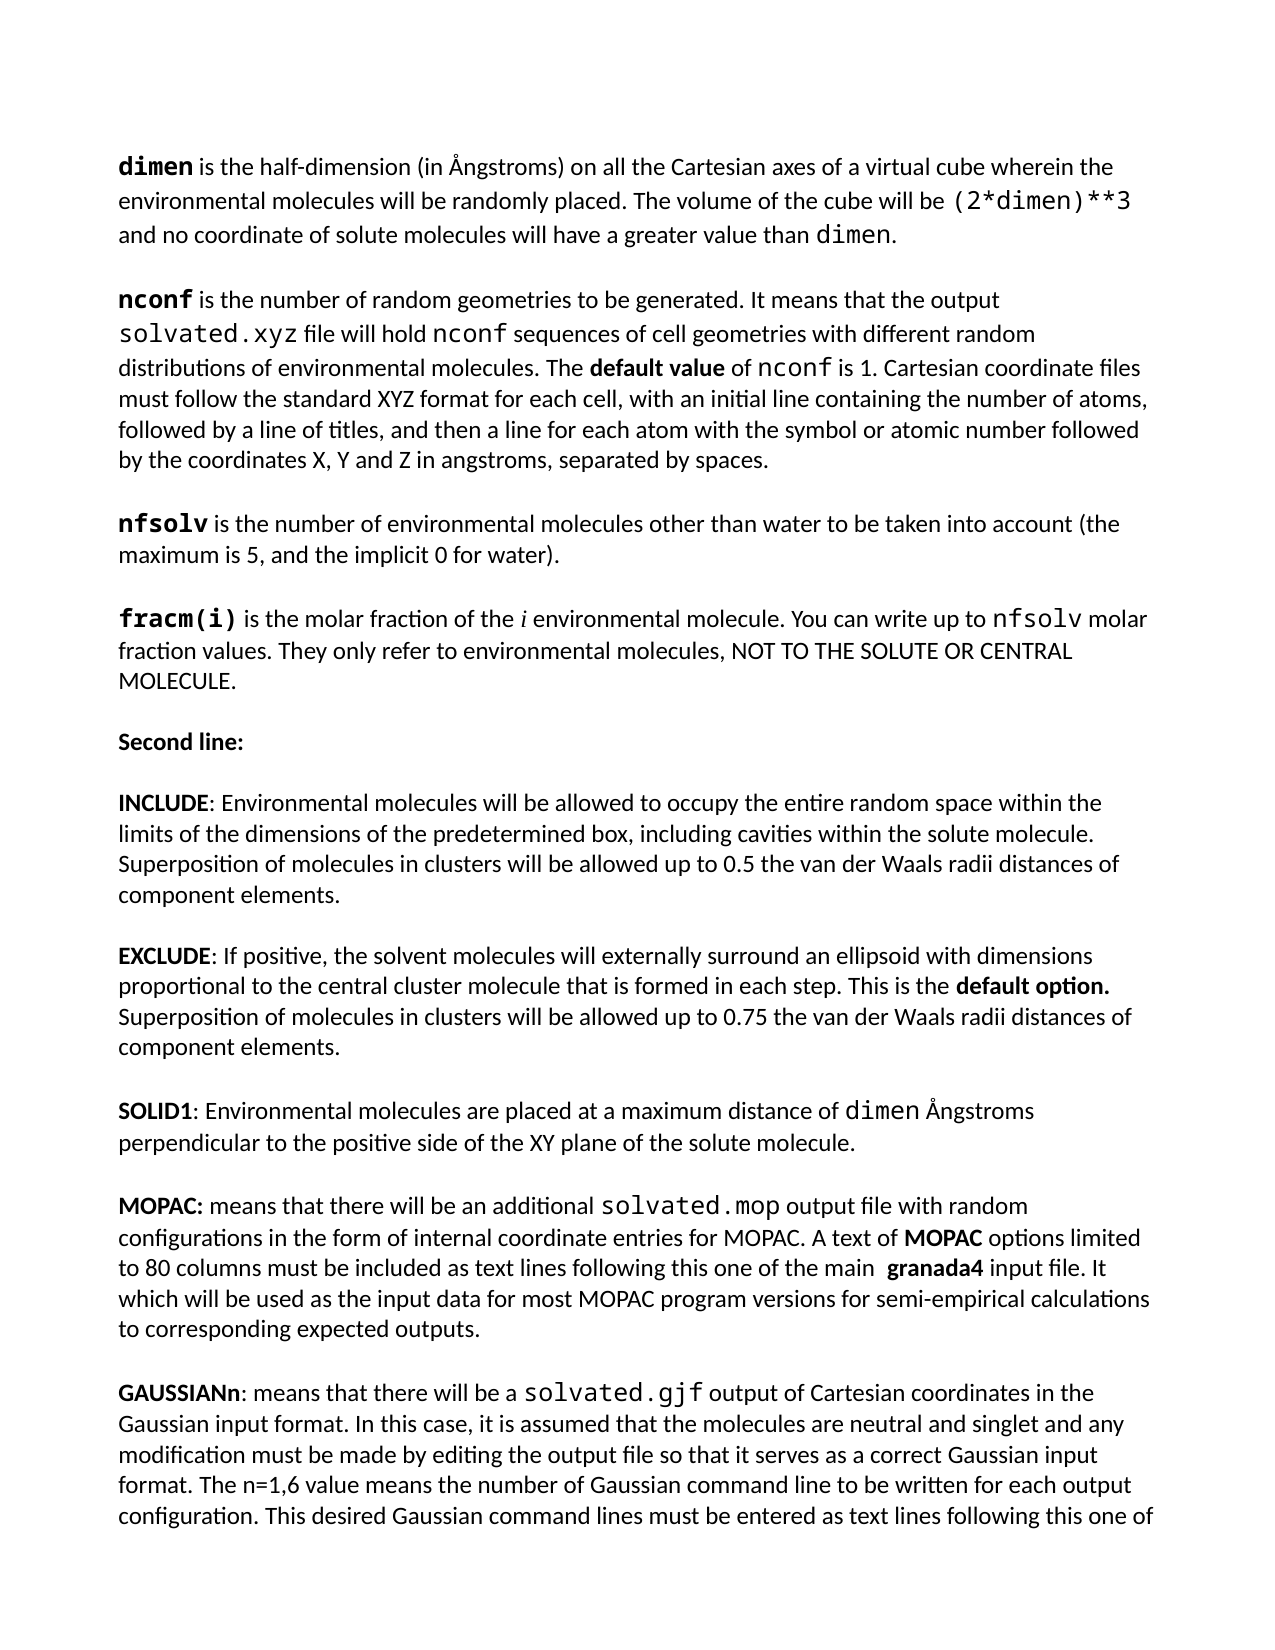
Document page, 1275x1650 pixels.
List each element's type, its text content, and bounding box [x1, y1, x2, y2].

text dimen is the half-dimension (in Ångstroms) on all the Cartesian axes of a virtual cube wherein the environmental molecules will be randomly placed. The volume of the cube will be (2*dimen)**3 and no coordinate of solute molecules will have a greater value than dimen. [118, 149, 1157, 251]
text EXCLUDE: If positive, the solvent molecules will externally surround an ellipsoid with dimensions proportional to the central cluster molecule that is formed in each step. This is the default option. Superposition of molecules in clusters will be allowed up to 0.75 the van der Waals radii distances of component elements. [118, 940, 1157, 1062]
text Second line: [118, 726, 1157, 757]
text nfsolv is the number of environmental molecules other than water to be taken into account (the maximum is 5, and the implicit 0 for water). [118, 506, 1157, 570]
text MOPAC: means that there will be an additional solvated.mop output file with random configurations in the form of internal coordinate entries for MOPAC. A text of MOPAC options limited to 80 columns must be included as text lines following this one of the main granada4 input file. It which will be used as the input data for most MOPAC program versions for semi-empirical calculations to corresponding expected outputs. [118, 1188, 1157, 1344]
text SOLID1: Environmental molecules are placed at a maximum distance of dimen Ångstroms perpendicular to the positive side of the XY plane of the solute molecule. [118, 1093, 1157, 1157]
text INCLUDE: Environmental molecules will be allowed to occupy the entire random space within the limits of the dimensions of the predetermined box, including cavities within the solute molecule. Superposition of molecules in clusters will be allowed up to 0.5 the van der Waals radii distances of component elements. [118, 787, 1157, 909]
text fracm(i) is the molar fraction of the i environmental molecule. You can write up to nfsolv molar fraction values. They only refer to environmental molecules, NOT TO THE SOLUTE OR CENTRAL MOLECULE. [118, 601, 1157, 696]
text GAUSSIANn: means that there will be a solvated.gjf output of Cartesian coordinates in the Gaussian input format. In this case, it is assumed that the molecules are neutral and singlet and any modification must be made by editing the output file so that it serves as a correct Gaussian input format. The n=1,6 value means the number of Gaussian command line to be written for each output configuration. This desired Gaussian command lines must be entered as text lines following this one of [118, 1374, 1157, 1531]
text nconf is the number of random geometries to be generated. It means that the output solvated.xyz file will hold nconf sequences of cell geometries with different random distributions of environmental molecules. The default value of nconf is 1. Cartesian coordinate files must follow the standard XYZ format for each cell, with an initial line containing the number of atoms, followed by a line of titles, and then a line for each atom with the symbol or atomic number followed by the coordinates X, Y and Z in angstroms, separated by spaces. [118, 281, 1157, 475]
